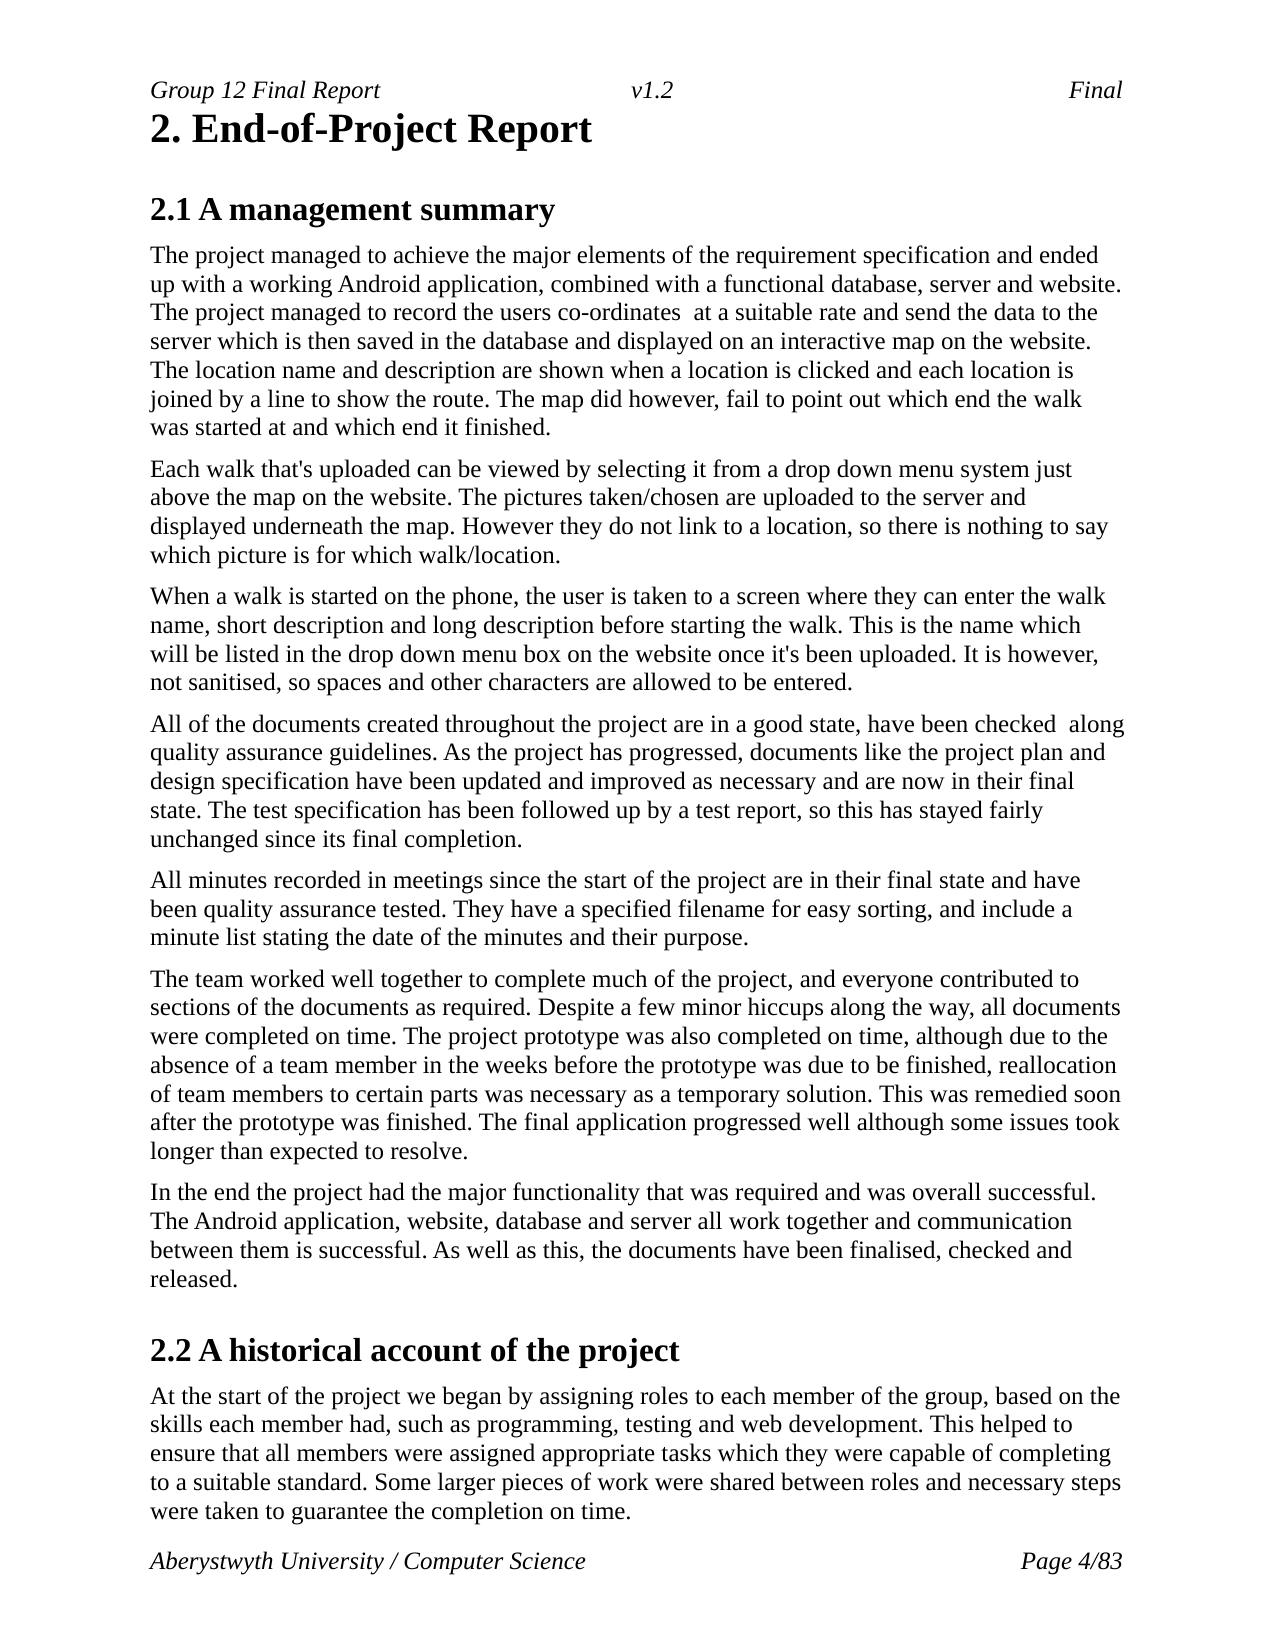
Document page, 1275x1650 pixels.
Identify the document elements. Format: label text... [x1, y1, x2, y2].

text The team worked well together to complete much of the project, and everyone contributed to sections of the documents as required. Despite a few minor hiccups along the way, all documents were completed on time. The project prototype was also completed on time, although due to the absence of a team member in the weeks before the prototype was due to be finished, reallocation of team members to certain parts was necessary as a temporary solution. This was remedied soon after the prototype was finished. The final application progressed well although some issues took longer than expected to resolve. [150, 964, 1125, 1165]
subtitle 2.2 A historical account of the project [150, 1330, 1125, 1368]
text All of the documents created throughout the project are in a good state, have been checked along quality assurance guidelines. As the project has progressed, documents like the project plan and design specification have been updated and improved as necessary and are now in their final state. The test specification has been followed up by a test report, so this has stayed fairly unchanged since its final completion. [150, 709, 1125, 852]
text The project managed to achieve the major elements of the requirement specification and ended up with a working Android application, combined with a functional database, server and website. The project managed to record the users co-ordinates at a suitable rate and send the data to the server which is then saved in the database and displayed on an interactive map on the website. The location name and description are shown when a location is clicked and each location is joined by a line to show the route. The map did however, fail to point out which end the walk was started at and which end it finished. [150, 240, 1125, 441]
text At the start of the project we began by assigning roles to each member of the group, based on the skills each member had, such as programming, testing and web development. This helped to ensure that all members were assigned appropriate tasks which they were capable of completing to a suitable standard. Some larger pieces of work were shared between roles and necessary steps were taken to guarantee the completion on time. [150, 1381, 1125, 1524]
text Each walk that's uploaded can be viewed by selecting it from a drop down menu system just above the map on the website. The pictures taken/chosen are uploaded to the server and displayed underneath the map. However they do not link to a location, so there is nothing to say which picture is for which walk/location. [150, 454, 1125, 569]
subtitle 2.1 A management summary [150, 189, 1125, 227]
text When a walk is started on the phone, the user is taken to a screen where they can enter the walk name, short description and long description before starting the walk. This is the name which will be listed in the drop down menu box on the website once it's been uploaded. It is however, not sanitised, so spaces and other characters are allowed to be entered. [150, 581, 1125, 696]
subtitle 2. End-of-Project Report [150, 104, 1125, 152]
text All minutes recorded in meetings since the start of the project are in their final state and have been quality assurance tested. They have a specified filename for easy sorting, and include a minute list stating the date of the minutes and their purpose. [150, 865, 1125, 951]
text In the end the project had the major functionality that was required and was overall successful. The Android application, website, database and server all work together and communication between them is successful. As well as this, the documents have been finalised, checked and released. [150, 1177, 1125, 1292]
